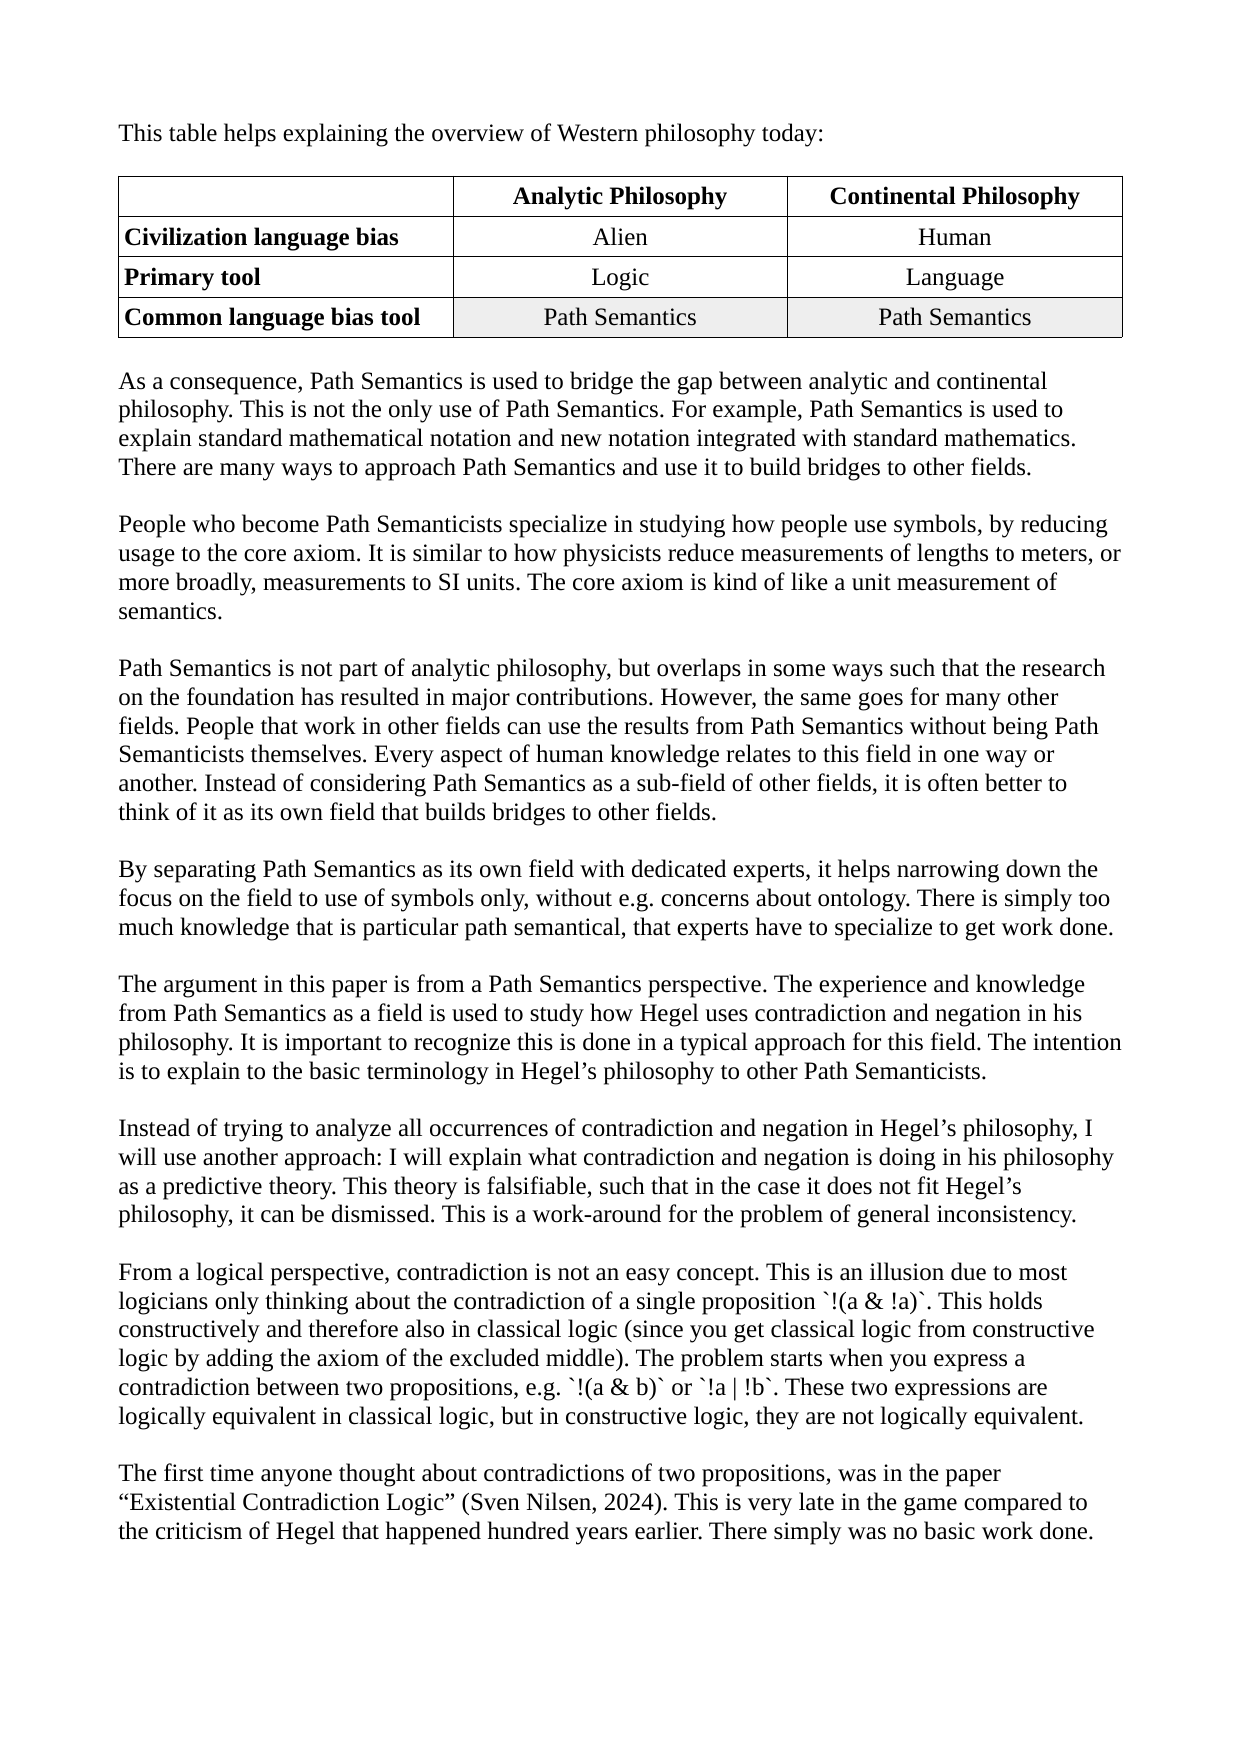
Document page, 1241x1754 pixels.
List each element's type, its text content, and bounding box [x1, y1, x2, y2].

text The argument in this paper is from a Path Semantics perspective. The experience and knowledge from Path Semantics as a field is used to study how Hegel uses contradiction and negation in his philosophy. It is important to recognize this is done in a typical approach for this field. The intention is to explain to the basic terminology in Hegel’s philosophy to other Path Semanticists. [118, 969, 1122, 1084]
table_cell Path Semantics [454, 298, 787, 337]
table_header Continental Philosophy [788, 177, 1122, 216]
table_cell Logic [454, 257, 787, 297]
text The first time anyone thought about contradictions of two propositions, was in the paper “Existential Contradiction Logic” (Sven Nilsen, 2024). This is very late in the game compared to the criticism of Hegel that happened hundred years earlier. There simply was no basic work done. [118, 1458, 1122, 1544]
text As a consequence, Path Semantics is used to bridge the gap between analytic and continental philosophy. This is not the only use of Path Semantics. For example, Path Semantics is used to explain standard mathematical notation and new notation integrated with standard mathematics. There are many ways to approach Path Semantics and use it to build bridges to other fields. [118, 366, 1122, 481]
text Path Semantics is not part of analytic philosophy, but overlaps in some ways such that the research on the foundation has resulted in major contributions. However, the same goes for many other fields. People that work in other fields can use the results from Path Semantics without being Path Semanticists themselves. Every aspect of human knowledge relates to this field in one way or another. Instead of considering Path Semantics as a sub-field of other fields, it is often better to think of it as its own field that builds bridges to other fields. [118, 653, 1122, 826]
table_cell Civilization language bias [119, 217, 453, 256]
table_cell Human [788, 217, 1122, 256]
text People who become Path Semanticists specialize in studying how people use symbols, by reducing usage to the core axiom. It is similar to how physicists reduce measurements of lengths to meters, or more broadly, measurements to SI units. The core axiom is kind of like a unit measurement of semantics. [118, 509, 1122, 624]
text This table helps explaining the overview of Western philosophy today: [118, 118, 1122, 147]
table_header [119, 177, 453, 216]
table_cell Primary tool [119, 257, 453, 297]
table_cell Language [788, 257, 1122, 297]
table_cell Path Semantics [788, 298, 1122, 337]
table_header Analytic Philosophy [454, 177, 787, 216]
text Instead of trying to analyze all occurrences of contradiction and negation in Hegel’s philosophy, I will use another approach: I will explain what contradiction and negation is doing in his philosophy as a predictive theory. This theory is falsifiable, such that in the case it does not fit Hegel’s philosophy, it can be dismissed. This is a work-around for the problem of general inconsistency. [118, 1113, 1122, 1228]
table_cell Alien [454, 217, 787, 256]
table_cell Common language bias tool [119, 298, 453, 337]
text By separating Path Semantics as its own field with dedicated experts, it helps narrowing down the focus on the field to use of symbols only, without e.g. concerns about ontology. There is simply too much knowledge that is particular path semantical, that experts have to specialize to get work done. [118, 854, 1122, 941]
text From a logical perspective, contradiction is not an easy concept. This is an illusion due to most logicians only thinking about the contradiction of a single proposition `!(a & !a)`. This holds constructively and therefore also in classical logic (since you get classical logic from constructive logic by adding the axiom of the excluded middle). The problem starts when you express a contradiction between two propositions, e.g. `!(a & b)` or `!a | !b`. These two expressions are logically equivalent in classical logic, but in constructive logic, they are not logically equivalent. [118, 1257, 1122, 1429]
